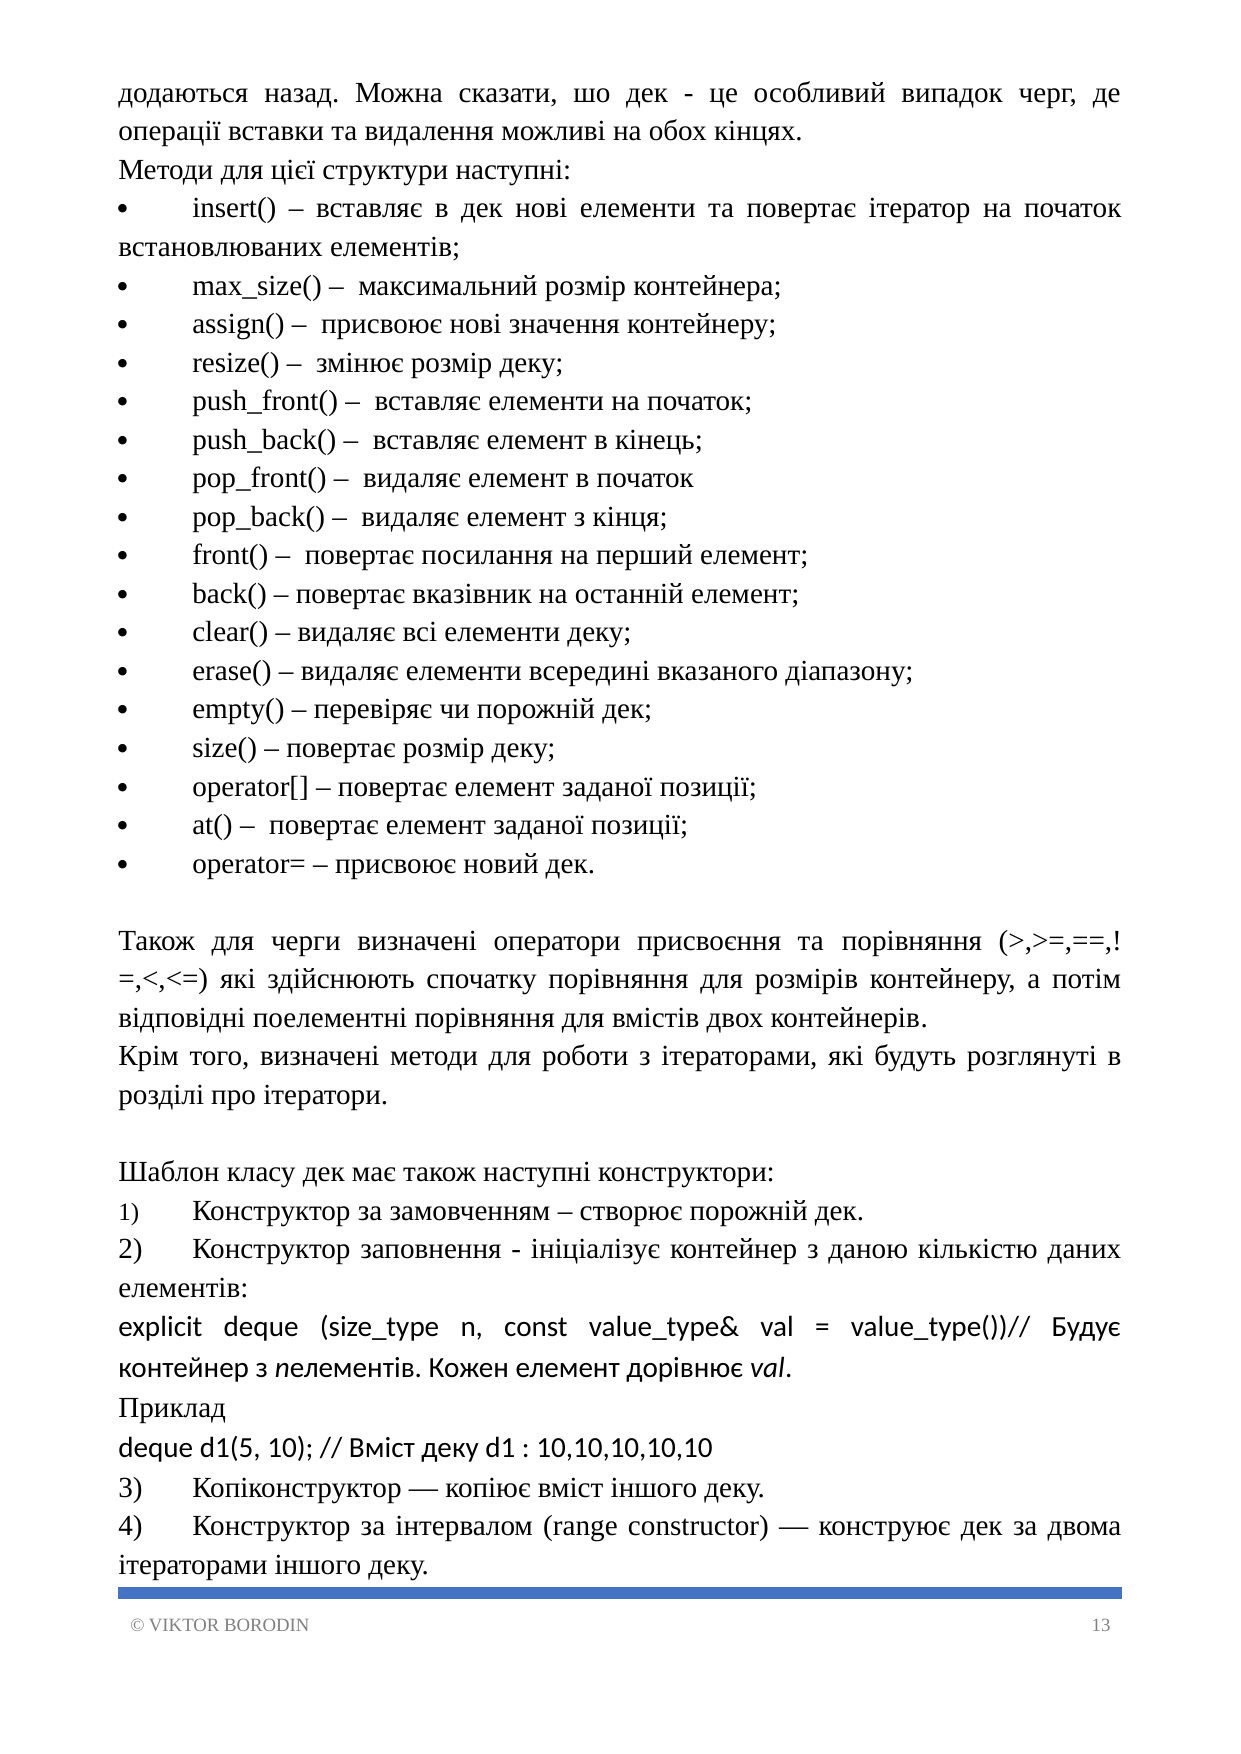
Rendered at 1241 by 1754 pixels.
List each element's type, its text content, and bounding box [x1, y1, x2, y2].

list Конструктор за інтервалом (range constructor) — конструює дек за двома ітераторами іншого деку. [118, 1508, 1122, 1580]
list size() – повертає розмір деку; [118, 730, 1122, 764]
list clear() – видаляє всі елементи деку; [118, 614, 1122, 648]
text додаються назад. Можна сказати, шо дек - це особливий випадок черг, де операції вставки та видалення можливі на обох кінцях. [118, 75, 1122, 147]
list pop_front() – видаляє елемент в початок [118, 460, 1122, 494]
list insert() – вставляє в дек нові елементи та повертає ітератор на початок встановлюваних елементів; [118, 191, 1122, 263]
text Шаблон класу дек має також наступні конструктори: [118, 1154, 1122, 1188]
list operator= – присвоює новий дек. [118, 846, 1122, 879]
text Методи для цієї структури наступні: [118, 152, 1122, 186]
subtitle Конструктор заповнення - ініціалізує контейнер з даною кількістю даних елементів: [118, 1231, 1122, 1303]
list resize() – змінює розмір деку; [118, 345, 1122, 378]
list assign() – присвоює нові значення контейнеру; [118, 306, 1122, 340]
text Також для черги визначені оператори присвоєння та порівняння (>,>=,==,!=,<,<=) які здійснюють спочатку порівняння для розмірів контейнеру, а потім відповідні поелементні порівняння для вмістів двох контейнерів. [118, 923, 1122, 1033]
list erase() – видаляє елементи всередині вказаного діапазону; [118, 653, 1122, 687]
list push_back() – вставляє елемент в кінець; [118, 422, 1122, 455]
list push_front() – вставляє елементи на початок; [118, 383, 1122, 417]
text Крім того, визначені методи для роботи з ітераторами, які будуть розглянуті в розділі про ітератори. [118, 1038, 1122, 1111]
text deque d1(5, 10); // Вміст деку d1 : 10,10,10,10,10 [118, 1429, 1122, 1464]
list back() – повертає вказівник на останній елемент; [118, 576, 1122, 609]
list pop_back() – видаляє елемент з кінця; [118, 499, 1122, 532]
subtitle Конструктор за замовченням – створює порожній дек. [118, 1193, 1122, 1226]
list operator[] – повертає елемент заданої позиції; [118, 769, 1122, 802]
text Приклад [118, 1390, 1122, 1424]
list at() – повертає елемент заданої позиції; [118, 807, 1122, 841]
list Копіконструктор — копіює вміст іншого деку. [118, 1470, 1122, 1503]
text explicit deque (size_type n, const value_type& val = value_type())// Будує контейнер з nелементів. Кожен елемент дорівнює val. [118, 1308, 1122, 1385]
list max_size() – максимальний розмір контейнера; [118, 268, 1122, 301]
list front() – повертає посилання на перший елемент; [118, 537, 1122, 571]
list empty() – перевіряє чи порожній дек; [118, 692, 1122, 725]
